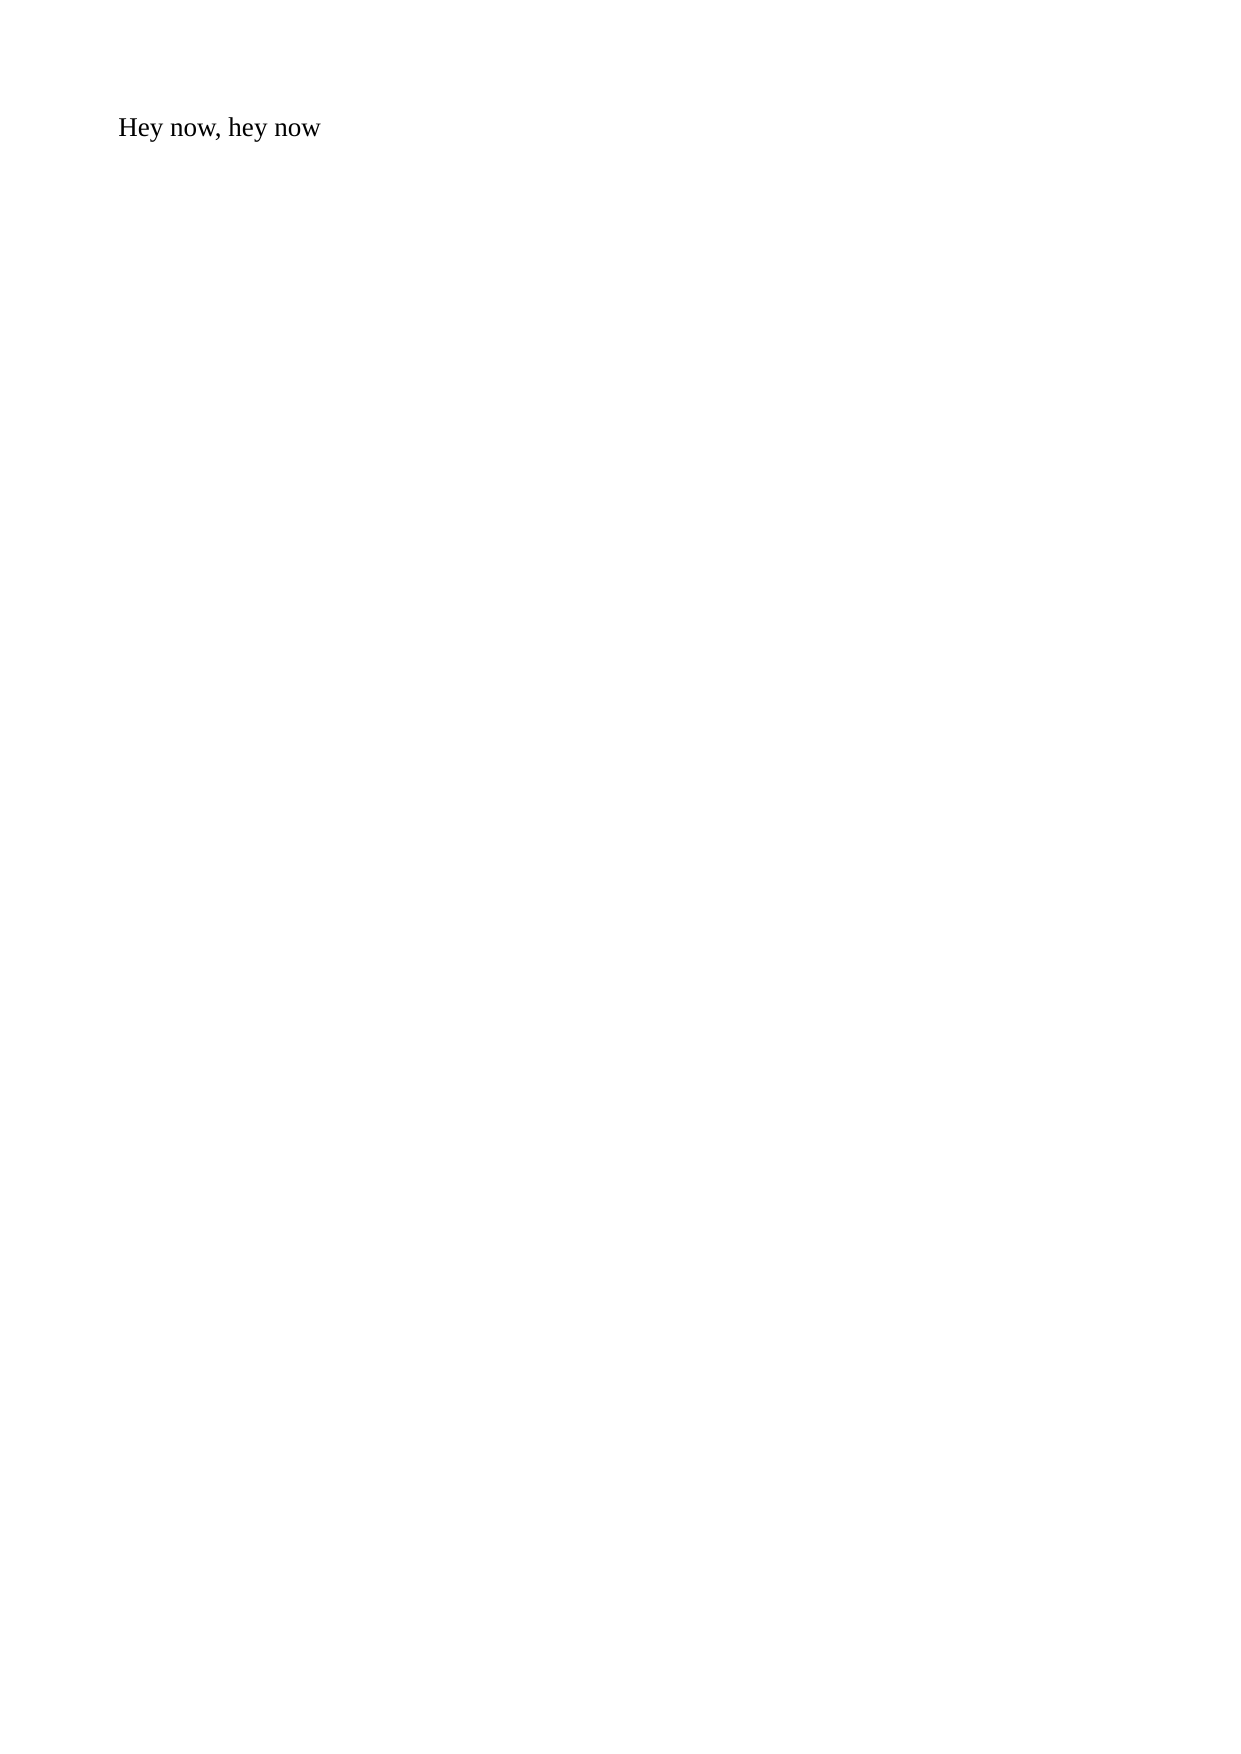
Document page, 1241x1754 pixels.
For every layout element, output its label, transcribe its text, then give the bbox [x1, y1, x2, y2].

text Hey now, hey now [118, 118, 1122, 141]
